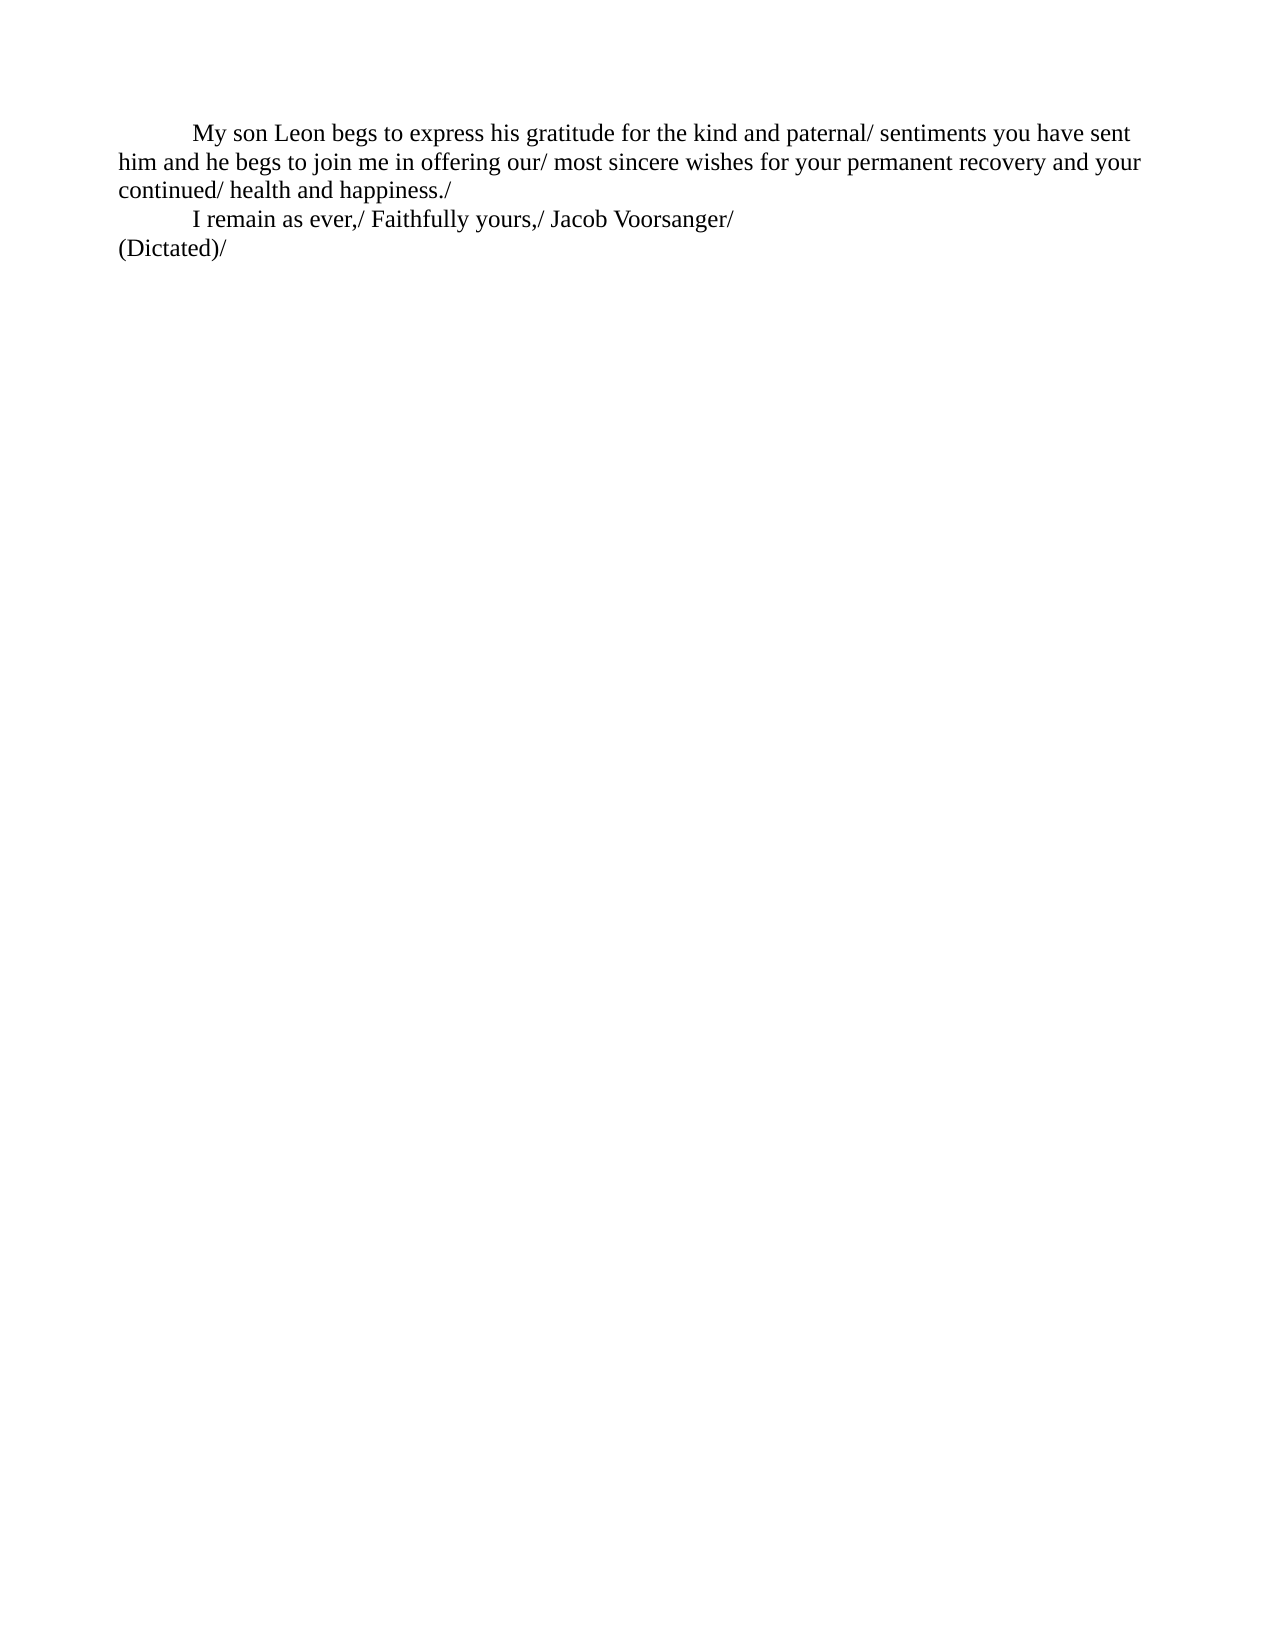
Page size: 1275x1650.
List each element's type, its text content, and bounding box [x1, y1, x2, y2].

text I remain as ever,/ Faithfully yours,/ Jacob Voorsanger/ [118, 204, 1157, 233]
text (Dictated)/ [118, 233, 1157, 262]
text My son Leon begs to express his gratitude for the kind and paternal/ sentiments you have sent him and he begs to join me in offering our/ most sincere wishes for your permanent recovery and your continued/ health and happiness./ [118, 118, 1157, 204]
